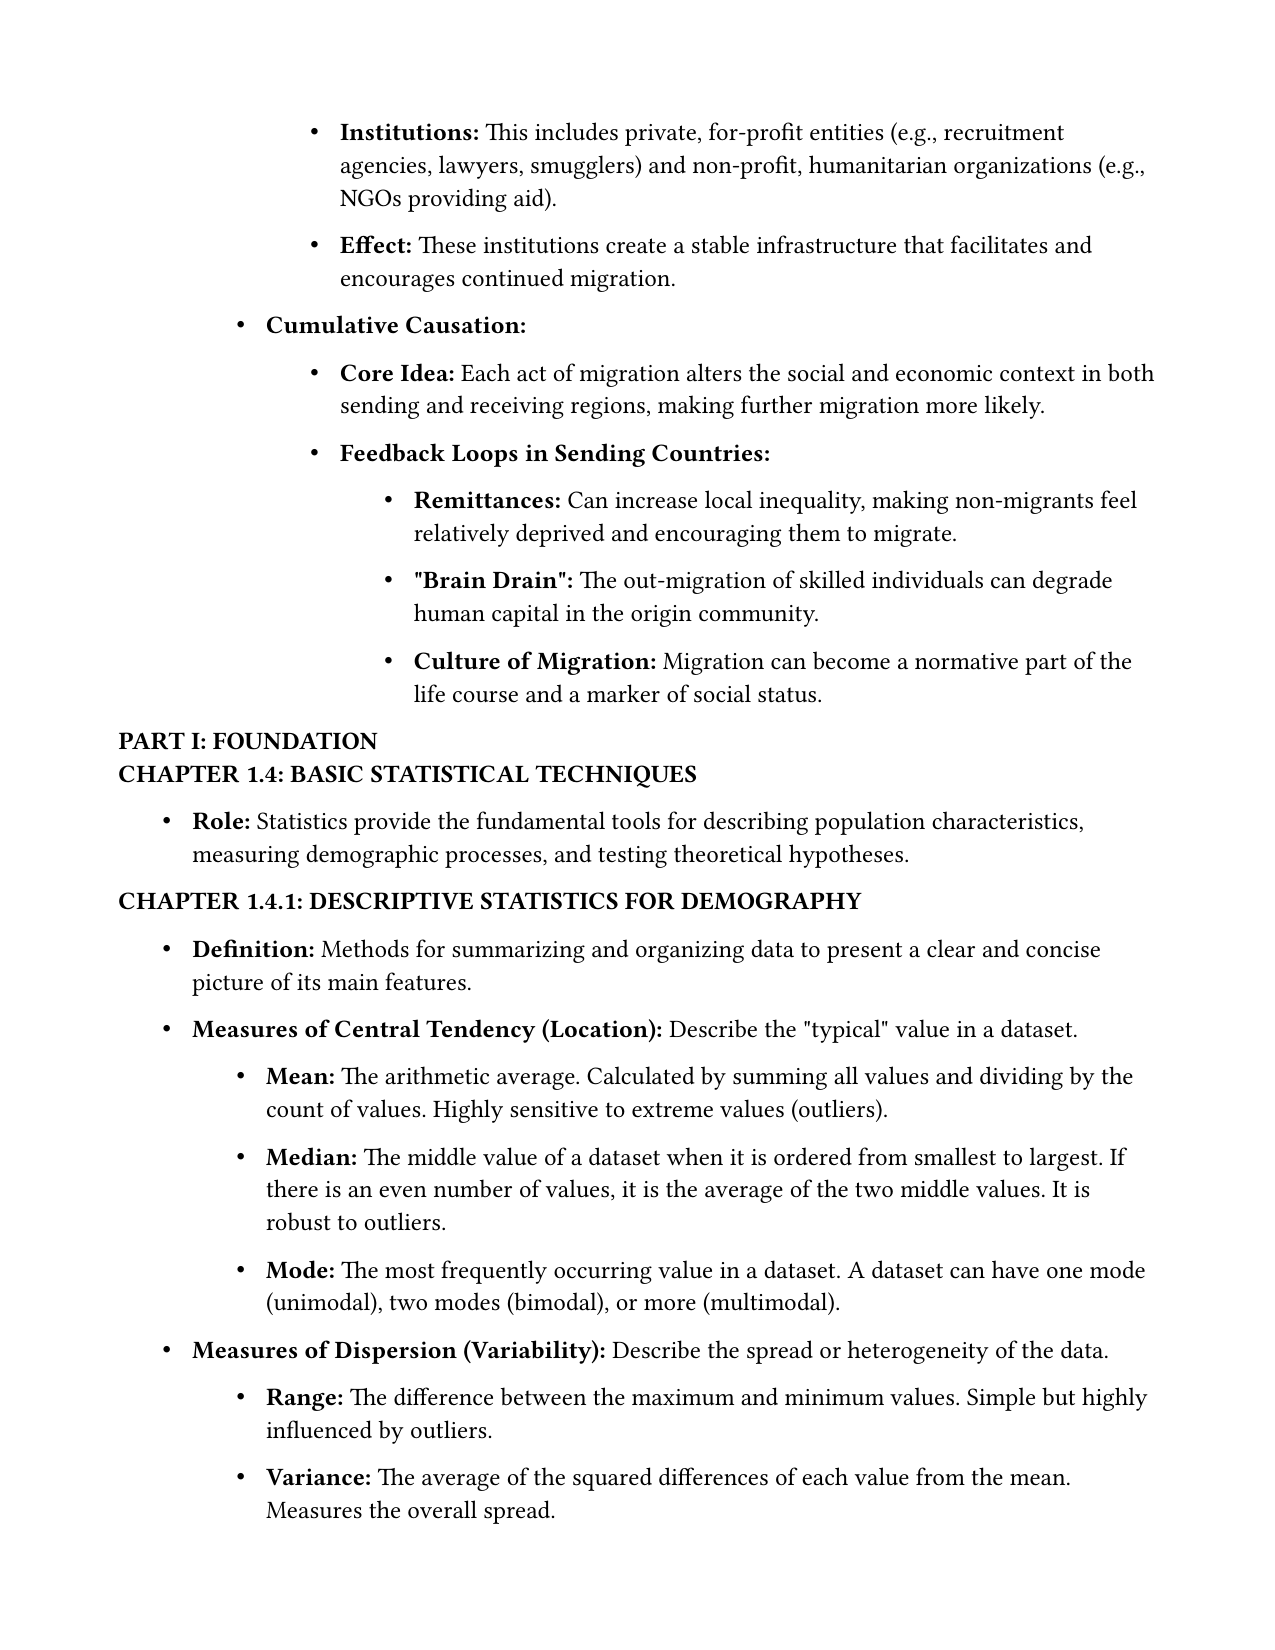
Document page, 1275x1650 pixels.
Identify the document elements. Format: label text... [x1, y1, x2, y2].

text CHAPTER 1.4.1: DESCRIPTIVE STATISTICS FOR DEMOGRAPHY [118, 887, 1157, 916]
list Core Idea: Each act of migration alters the social and economic context in both sending and receiving regions, making further migration more likely. [310, 359, 1157, 420]
list Median: The middle value of a dataset when it is ordered from smallest to largest. If there is an even number of values, it is the average of the two middle values. It is robust to outliers. [236, 1143, 1157, 1237]
list Effect: These institutions create a stable infrastructure that facilitates and encourages continued migration. [310, 231, 1157, 292]
list Mode: The most frequently occurring value in a dataset. A dataset can have one mode (unimodal), two modes (bimodal), or more (multimodal). [236, 1256, 1157, 1317]
list Measures of Central Tendency (Location): Describe the "typical" value in a dataset. [162, 1015, 1157, 1043]
list Cumulative Causation: [236, 311, 1157, 340]
text PART I: FOUNDATION CHAPTER 1.4: BASIC STATISTICAL TECHNIQUES [118, 727, 1157, 788]
list Mean: The arithmetic average. Calculated by summing all values and dividing by the count of values. Highly sensitive to extreme values (outliers). [236, 1062, 1157, 1124]
list Range: The difference between the maximum and minimum values. Simple but highly influenced by outliers. [236, 1383, 1157, 1444]
list Culture of Migration: Migration can become a normative part of the life course and a marker of social status. [384, 647, 1157, 708]
list Variance: The average of the squared differences of each value from the mean. Measures the overall spread. [236, 1463, 1157, 1525]
list "Brain Drain": The out-migration of skilled individuals can degrade human capital in the origin community. [384, 567, 1157, 628]
list Definition: Methods for summarizing and organizing data to present a clear and concise picture of its main features. [162, 935, 1157, 996]
list Measures of Dispersion (Variability): Describe the spread or heterogeneity of the data. [162, 1336, 1157, 1364]
list Institutions: This includes private, for-profit entities (e.g., recruitment agencies, lawyers, smugglers) and non-profit, humanitarian organizations (e.g., NGOs providing aid). [310, 118, 1157, 212]
list Feedback Loops in Sending Countries: [310, 439, 1157, 467]
list Remittances: Can increase local inequality, making non-migrants feel relatively deprived and encouraging them to migrate. [384, 486, 1157, 548]
list Role: Statistics provide the fundamental tools for describing population characteristics, measuring demographic processes, and testing theoretical hypotheses. [162, 807, 1157, 868]
